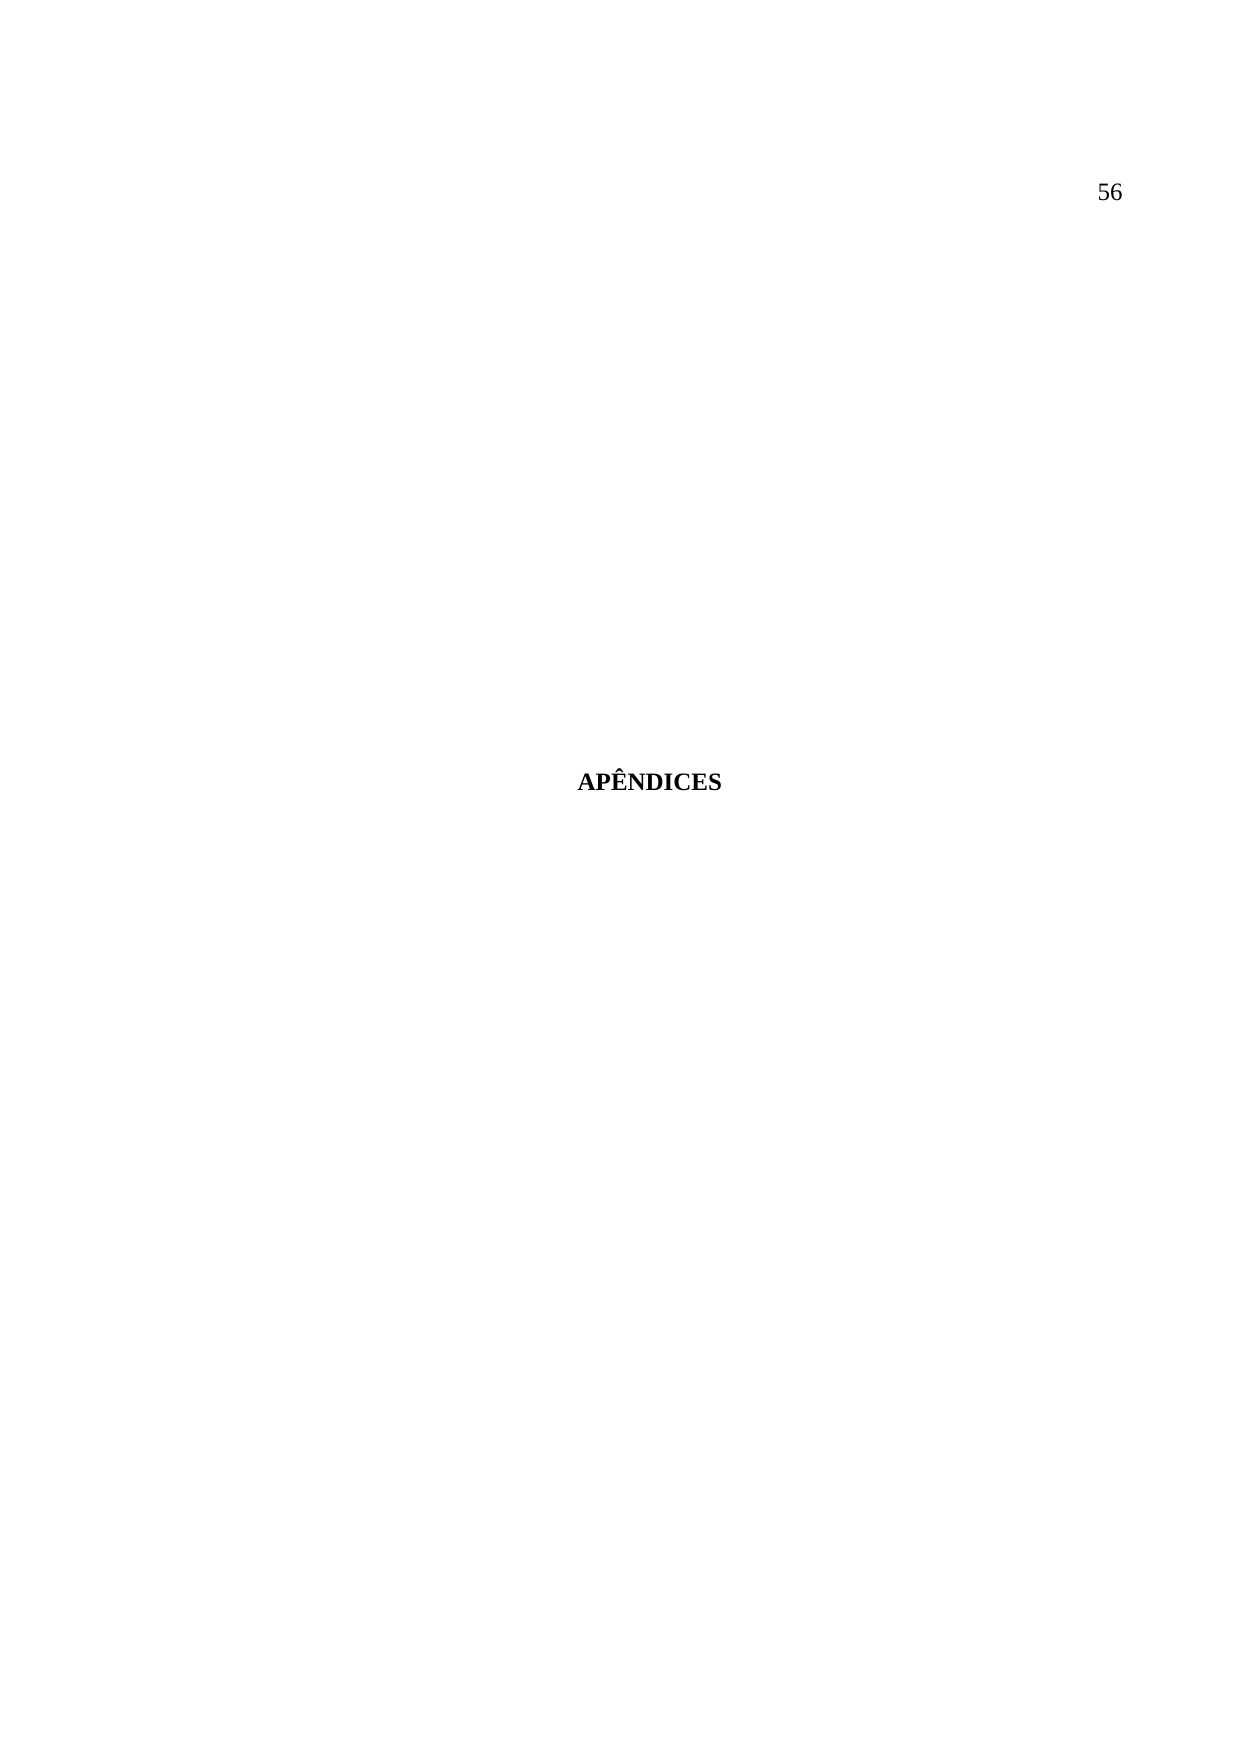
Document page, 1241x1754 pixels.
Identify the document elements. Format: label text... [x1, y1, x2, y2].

text Apêndices [177, 767, 1122, 796]
